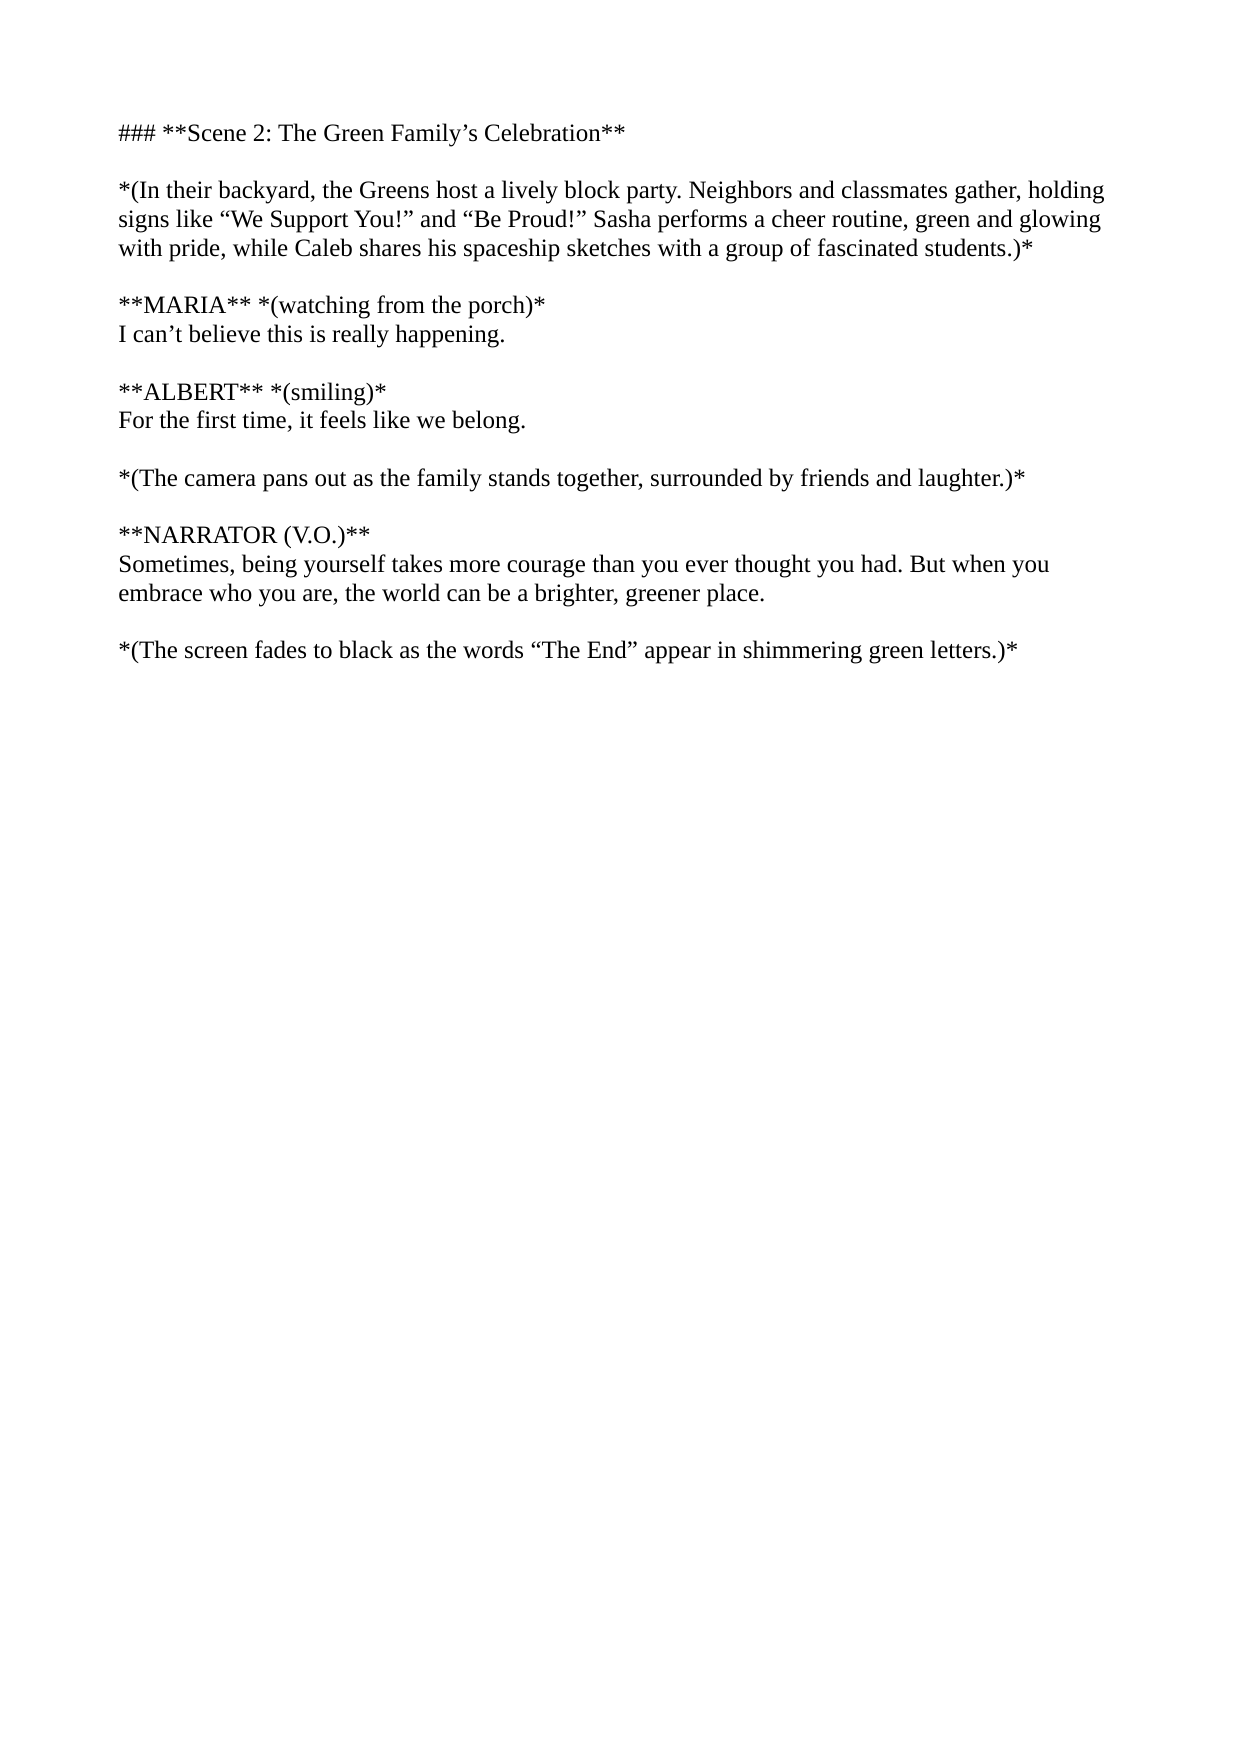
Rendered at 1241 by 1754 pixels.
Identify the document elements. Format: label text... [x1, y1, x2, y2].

text **NARRATOR (V.O.)** [118, 521, 1122, 549]
text For the first time, it feels like we belong. [118, 406, 1122, 434]
text **ALBERT** *(smiling)* [118, 377, 1122, 406]
text **MARIA** *(watching from the porch)* [118, 291, 1122, 319]
text *(The screen fades to black as the words “The End” appear in shimmering green letters.)* [118, 636, 1122, 664]
text Sometimes, being yourself takes more courage than you ever thought you had. But when you embrace who you are, the world can be a brighter, greener place. [118, 549, 1122, 607]
text ### **Scene 2: The Green Family’s Celebration** [118, 118, 1122, 147]
text *(The camera pans out as the family stands together, surrounded by friends and laughter.)* [118, 463, 1122, 492]
text *(In their backyard, the Greens host a lively block party. Neighbors and classmates gather, holding signs like “We Support You!” and “Be Proud!” Sasha performs a cheer routine, green and glowing with pride, while Caleb shares his spaceship sketches with a group of fascinated students.)* [118, 176, 1122, 262]
text I can’t believe this is really happening. [118, 319, 1122, 348]
